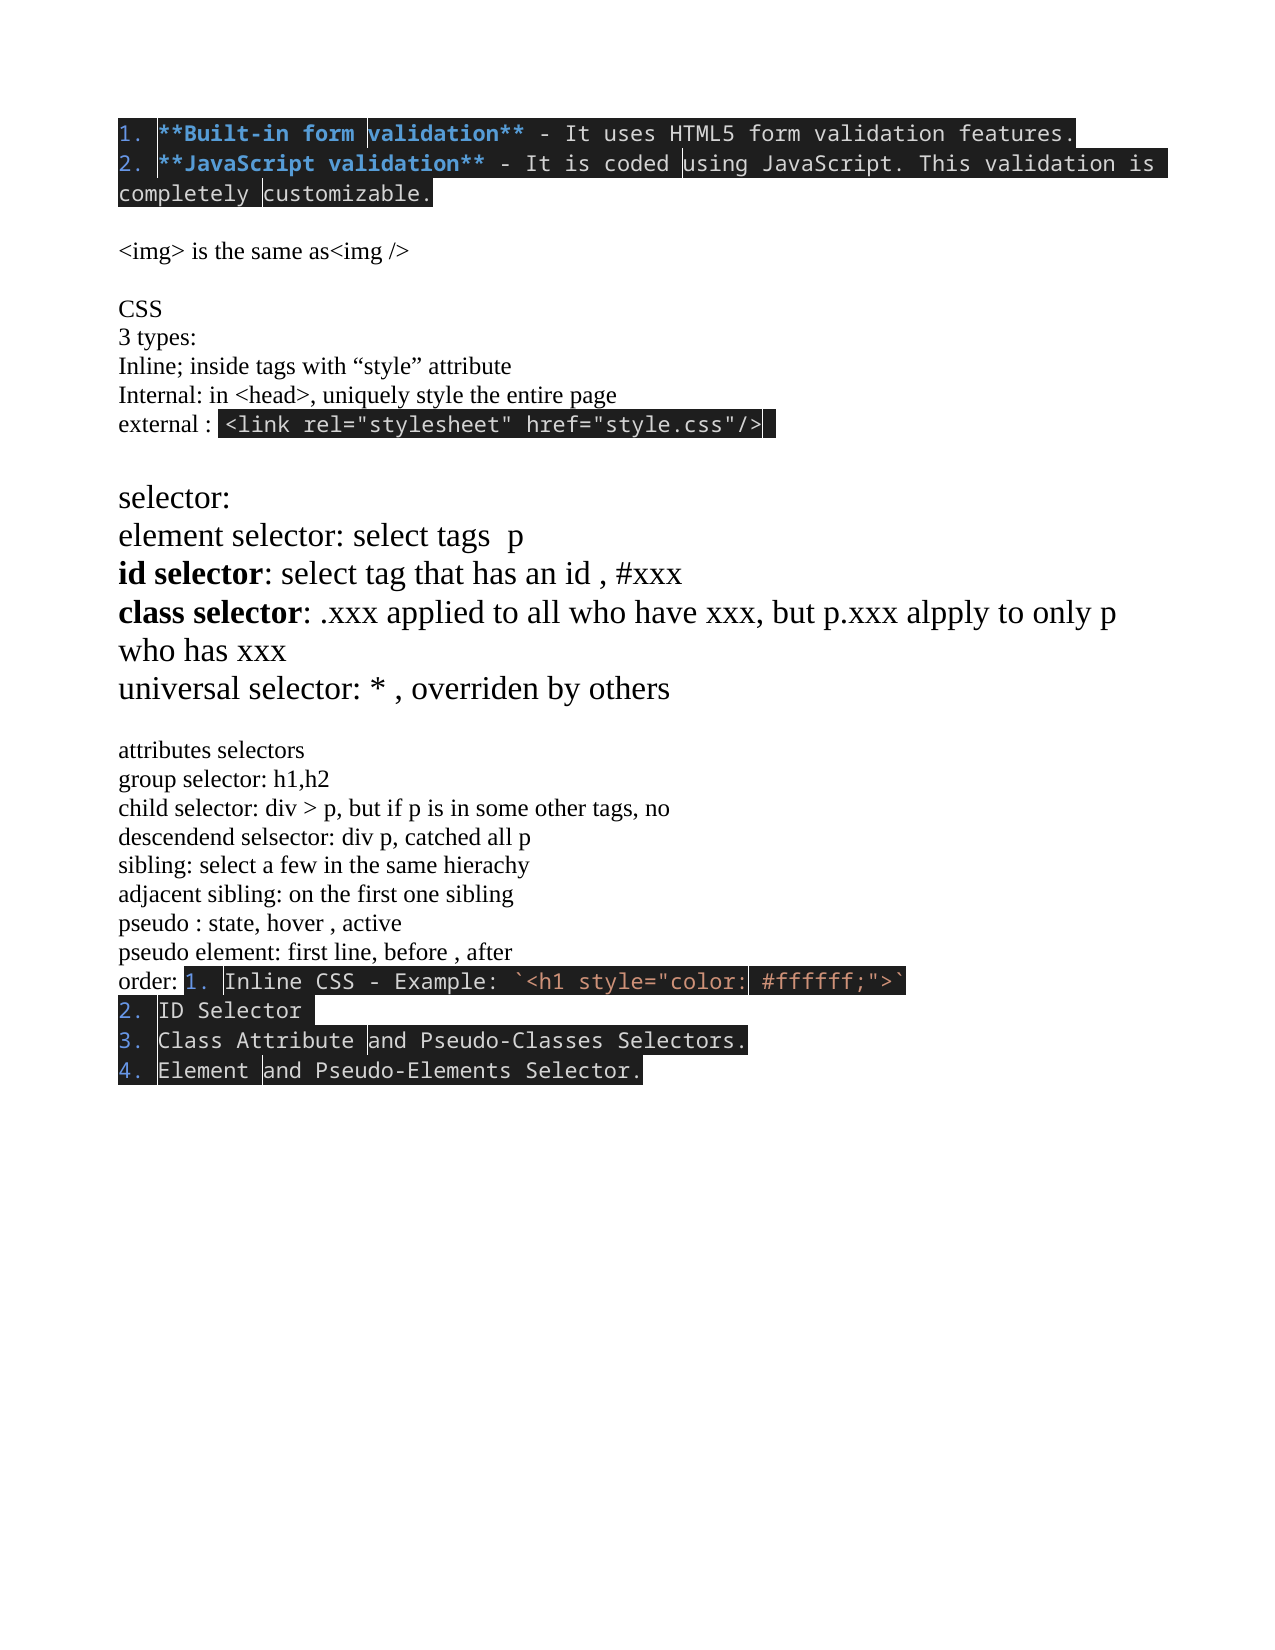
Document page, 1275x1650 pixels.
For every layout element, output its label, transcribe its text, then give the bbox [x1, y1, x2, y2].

text external : <link rel="stylesheet" href="style.css"/> [118, 409, 1157, 438]
text 4. Element and Pseudo-Elements Selector. [118, 1055, 1157, 1085]
text <img> is the same as<img /> [118, 236, 1157, 265]
text pseudo : state, hover , active [118, 908, 1157, 937]
text selector: [118, 477, 1157, 515]
text CSS [118, 294, 1157, 322]
text 3. Class Attribute and Pseudo-Classes Selectors. [118, 1025, 1157, 1055]
text adjacent sibling: on the first one sibling [118, 879, 1157, 908]
text pseudo element: first line, before , after [118, 937, 1157, 966]
text 2. **JavaScript validation** - It is coded using JavaScript. This validation is completely customizable. [118, 148, 1157, 207]
text universal selector: * , overriden by others [118, 668, 1157, 707]
text sibling: select a few in the same hierachy [118, 851, 1157, 879]
text class selector: .xxx applied to all who have xxx, but p.xxx alpply to only p who has xxx [118, 592, 1157, 668]
text 2. ID Selector [118, 995, 1157, 1025]
text 1. **Built-in form validation** - It uses HTML5 form validation features. [118, 118, 1157, 148]
text attributes selectors [118, 736, 1157, 764]
text element selector: select tags p [118, 515, 1157, 553]
text Internal: in <head>, uniquely style the entire page [118, 380, 1157, 409]
text child selector: div > p, but if p is in some other tags, no [118, 793, 1157, 822]
text id selector: select tag that has an id , #xxx [118, 553, 1157, 592]
text group selector: h1,h2 [118, 764, 1157, 793]
text descendend selsector: div p, catched all p [118, 822, 1157, 851]
text 3 types: [118, 322, 1157, 351]
text order: 1. Inline CSS - Example: `<h1 style="color: #ffffff;">` [118, 966, 1157, 995]
text Inline; inside tags with “style” attribute [118, 351, 1157, 380]
